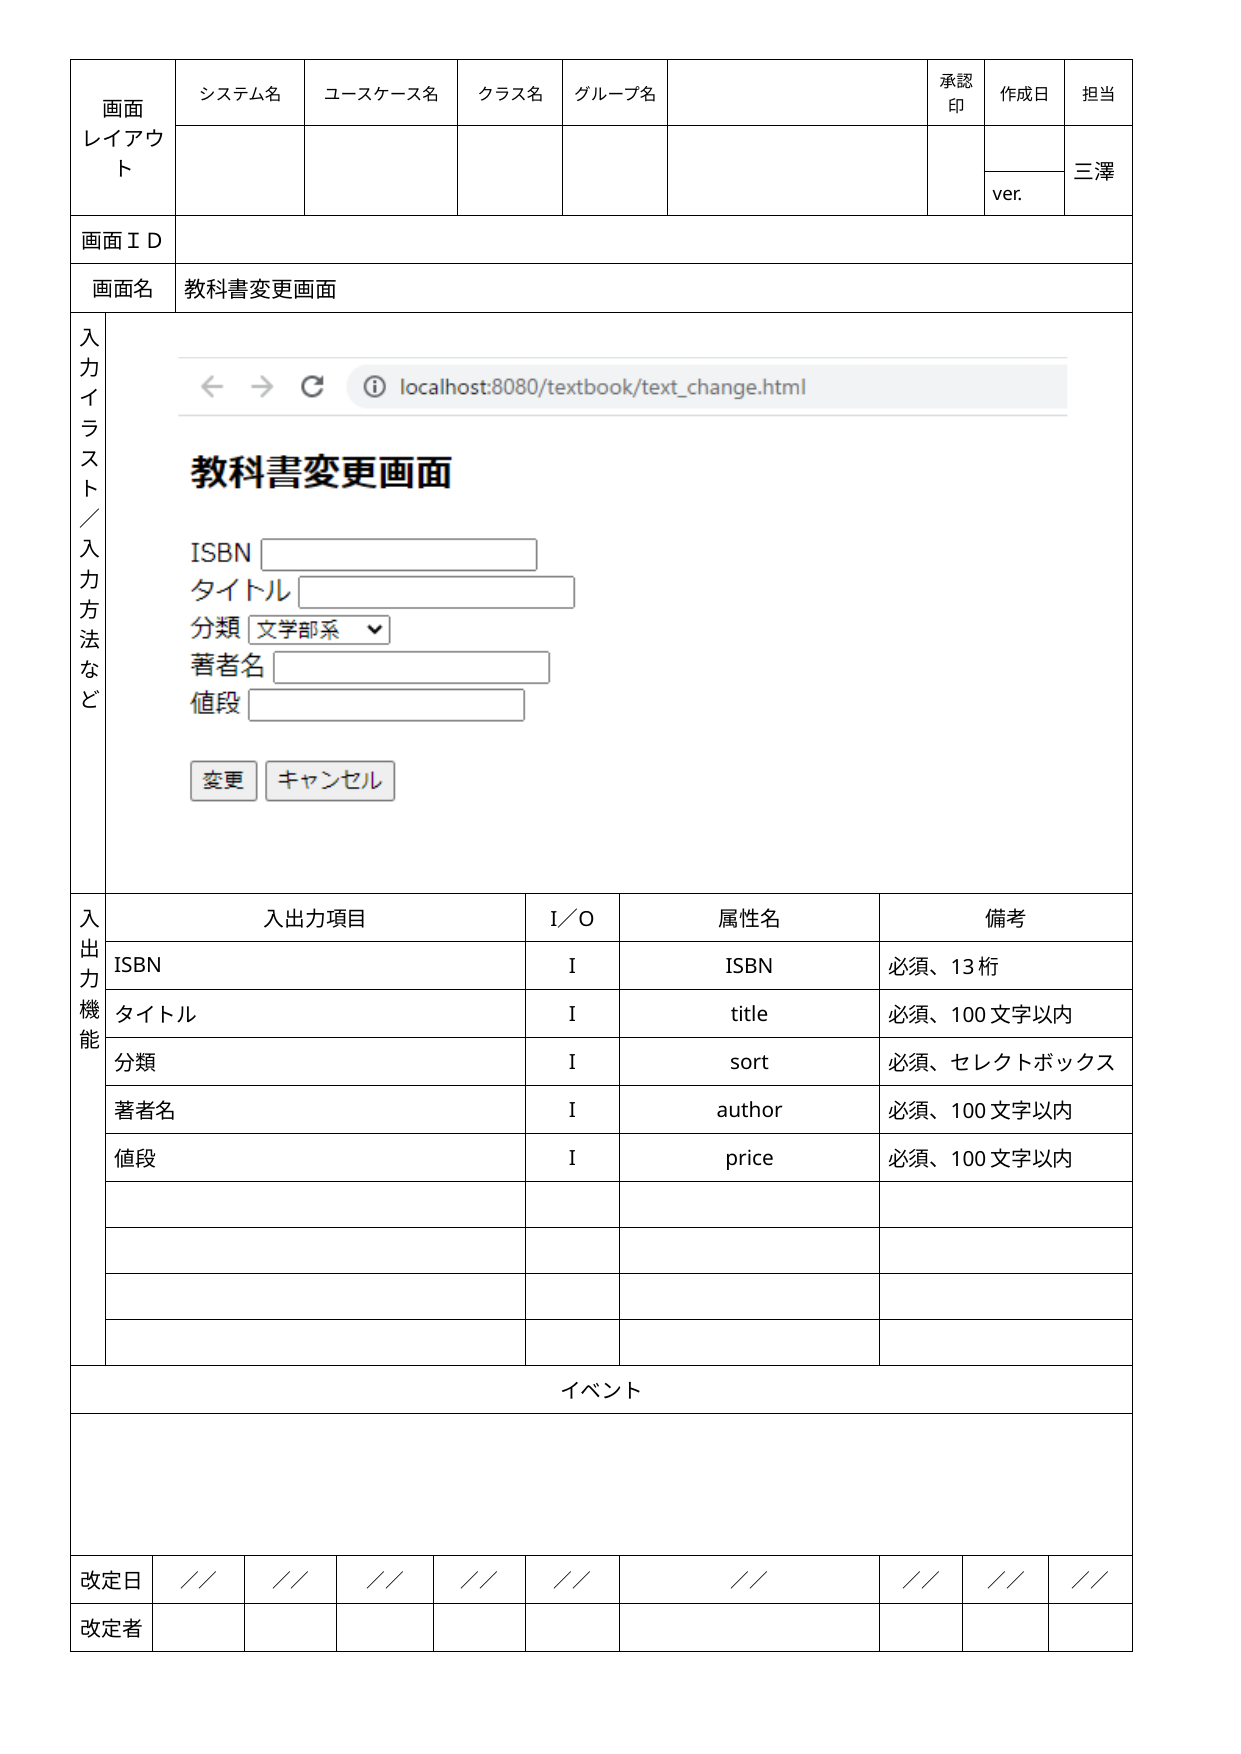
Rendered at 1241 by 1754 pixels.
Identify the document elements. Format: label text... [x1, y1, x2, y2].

table_cell 入力イラスト／入力方法など [71, 313, 105, 893]
table_cell 改定日 [71, 1556, 152, 1603]
table_cell I [526, 1086, 619, 1133]
table_header クラス名 [458, 60, 562, 125]
table_cell ISBN [106, 942, 525, 989]
table_cell [880, 1228, 1132, 1273]
table_cell ISBN [620, 942, 879, 989]
table_cell [880, 1320, 1132, 1365]
table_cell 教科書変更画面 [176, 264, 1132, 312]
table_cell ／／ [963, 1556, 1048, 1603]
table_cell sort [620, 1038, 879, 1085]
table_cell [985, 126, 1064, 171]
table_cell [106, 1274, 525, 1319]
table_cell [106, 313, 1132, 893]
table_cell ／／ [620, 1556, 879, 1603]
table_cell I [526, 1038, 619, 1085]
table_header 作成日 [985, 60, 1064, 125]
table_cell [620, 1182, 879, 1227]
table_cell 必須、100文字以内 [880, 1086, 1132, 1133]
table_cell 画面ＩＤ [71, 216, 175, 262]
table_cell 備考 [880, 894, 1132, 941]
table_cell [620, 1320, 879, 1365]
table_cell [176, 216, 1132, 262]
table_cell author [620, 1086, 879, 1133]
table_cell [1049, 1604, 1132, 1651]
table_cell [434, 1604, 525, 1651]
table_cell ver. [985, 172, 1064, 214]
table_cell ／／ [245, 1556, 336, 1603]
table_cell [668, 126, 927, 214]
table_header 画面 レイアウト [71, 60, 175, 214]
table_cell [526, 1228, 619, 1273]
table_cell ／／ [337, 1556, 433, 1603]
table_cell [620, 1604, 879, 1651]
table_cell I [526, 990, 619, 1037]
table_cell I [526, 1134, 619, 1181]
table_cell タイトル [106, 990, 525, 1037]
table_cell [153, 1604, 244, 1651]
table_cell ／／ [153, 1556, 244, 1603]
table_cell I／O [526, 894, 619, 941]
table_cell ／／ [880, 1556, 962, 1603]
table_cell [526, 1274, 619, 1319]
table_cell [71, 1414, 1132, 1555]
table_cell 必須、セレクトボックス [880, 1038, 1132, 1085]
table_cell 入出力機能 [71, 894, 105, 1365]
table_header 承認印 [928, 60, 984, 125]
table_cell [880, 1182, 1132, 1227]
table_cell [620, 1274, 879, 1319]
table_cell [106, 1228, 525, 1273]
table_cell [458, 126, 562, 214]
table_header システム名 [176, 60, 304, 125]
table_cell 改定者 [71, 1604, 152, 1651]
table_cell [880, 1604, 962, 1651]
table_cell [245, 1604, 336, 1651]
picture [178, 357, 1068, 858]
table_cell 値段 [106, 1134, 525, 1181]
table_cell [526, 1604, 619, 1651]
table_cell [106, 1182, 525, 1227]
table_cell ／／ [526, 1556, 619, 1603]
table_cell イベント [71, 1366, 1132, 1413]
table_cell [620, 1228, 879, 1273]
table_cell 画面名 [71, 264, 175, 312]
table_cell ／／ [1049, 1556, 1132, 1603]
table_cell [526, 1320, 619, 1365]
table_cell [526, 1182, 619, 1227]
table_cell 三澤 [1065, 126, 1132, 214]
table_cell [305, 126, 457, 214]
table_cell price [620, 1134, 879, 1181]
table_cell 必須、100文字以内 [880, 1134, 1132, 1181]
table_cell [337, 1604, 433, 1651]
table_cell 著者名 [106, 1086, 525, 1133]
table_header グループ名 [563, 60, 667, 125]
table_header [668, 60, 927, 125]
table_cell [563, 126, 667, 214]
table_cell 必須、13桁 [880, 942, 1132, 989]
table_cell 入出力項目 [106, 894, 525, 941]
table_cell 必須、100文字以内 [880, 990, 1132, 1037]
table_cell I [526, 942, 619, 989]
table_cell [176, 126, 304, 214]
table_cell ／／ [434, 1556, 525, 1603]
table_cell [106, 1320, 525, 1365]
table_cell [880, 1274, 1132, 1319]
table_cell 分類 [106, 1038, 525, 1085]
table_cell [963, 1604, 1048, 1651]
table_cell [928, 126, 984, 214]
table_header ユースケース名 [305, 60, 457, 125]
table_cell 属性名 [620, 894, 879, 941]
table_header 担当 [1065, 60, 1132, 125]
table_cell title [620, 990, 879, 1037]
